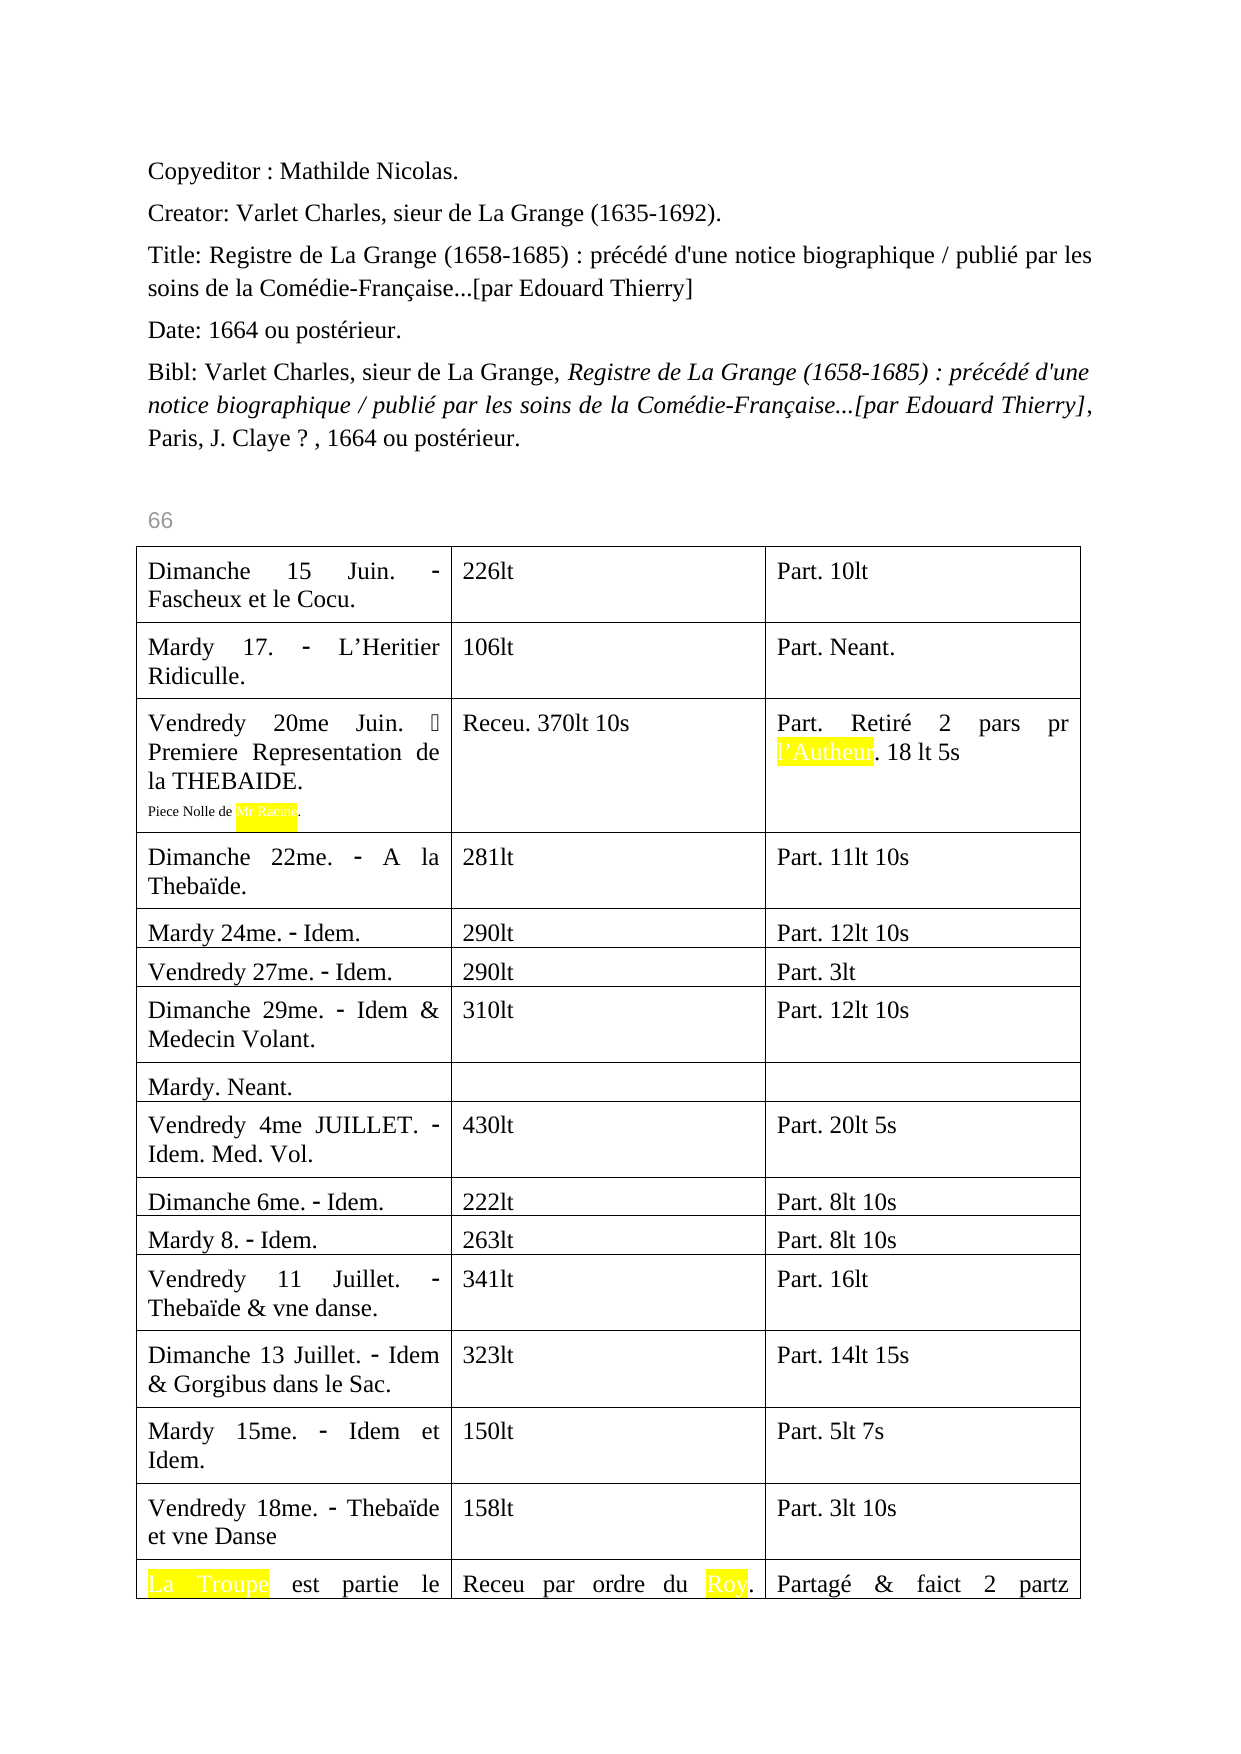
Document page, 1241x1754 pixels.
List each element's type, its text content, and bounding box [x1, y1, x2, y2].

table_cell Part. 12lt 10s [766, 987, 1080, 1062]
table_cell Dimanche 13 Juillet.  Idem & Gorgibus dans le Sac. [137, 1331, 451, 1407]
table_header 226lt [452, 547, 765, 622]
text Copyeditor : Mathilde Nicolas. [148, 156, 1093, 185]
table_cell La Troupe est partie le [137, 1560, 451, 1598]
table_cell 263lt [452, 1216, 765, 1254]
table_cell Part. 16lt [766, 1255, 1080, 1330]
table_cell Vendredy 4me JUILLET.  Idem. Med. Vol. [137, 1102, 451, 1177]
table_cell 222lt [452, 1178, 765, 1215]
table_cell Part. 20lt 5s [766, 1102, 1080, 1177]
table_cell Vendredy 11 Juillet.  Thebaïde & vne danse. [137, 1255, 451, 1330]
table_cell Vendredy 27me.  Idem. [137, 948, 451, 986]
text 66 [173, 507, 1093, 533]
table_cell Dimanche 29me.  Idem & Medecin Volant. [137, 987, 451, 1062]
table_cell Receu par ordre du Roy. [452, 1560, 765, 1598]
table_header Dimanche 15 Juin.  Fascheux et le Cocu. [137, 547, 451, 622]
table_cell 281lt [452, 833, 765, 908]
text Creator: Varlet Charles, sieur de La Grange (1635-1692). [148, 198, 1093, 227]
text Date: 1664 ou postérieur. [148, 315, 1093, 344]
table_cell 158lt [452, 1484, 765, 1559]
table_cell 310lt [452, 987, 765, 1062]
table_cell Part. 5lt 7s [766, 1408, 1080, 1483]
table_cell 150lt [452, 1408, 765, 1483]
table_cell Partagé & faict 2 partz [766, 1560, 1080, 1598]
table_cell Receu. 370lt 10s [452, 699, 765, 832]
text Title: Registre de La Grange (1658-1685) : précédé d'une notice biographique / publié par les soins de la Comédie-Française...[par Edouard Thierry] [148, 240, 1093, 302]
table_cell 341lt [452, 1255, 765, 1330]
table_cell Dimanche 6me.  Idem. [137, 1178, 451, 1215]
table_cell Part. 3lt [766, 948, 1080, 986]
table_cell Part. Retiré 2 pars pr l’Autheur. 18 lt 5s [766, 699, 1080, 832]
table_cell Part. Neant. [766, 623, 1080, 698]
table_cell [452, 1063, 765, 1101]
table_cell Mardy 24me.  Idem. [137, 909, 451, 947]
table_cell 290lt [452, 948, 765, 986]
text Bibl: Varlet Charles, sieur de La Grange, Registre de La Grange (1658-1685) : précédé d'une notice biographique / publié par les soins de la Comédie-Française...[par Edouard Thierry], Paris, J. Claye ? , 1664 ou postérieur. [148, 357, 1093, 452]
table_cell Mardy 17.  L’Heritier Ridiculle. [137, 623, 451, 698]
table_cell 290lt [452, 909, 765, 947]
table_cell Part. 3lt 10s [766, 1484, 1080, 1559]
table_cell Mardy 8.  Idem. [137, 1216, 451, 1254]
table_header Part. 10lt [766, 547, 1080, 622]
table_cell Vendredy 20me Juin.  Premiere Representation de la THEBAIDE. Piece Nolle de Mr Racine. [137, 699, 451, 832]
table_cell 106lt [452, 623, 765, 698]
table_cell Part. 11lt 10s [766, 833, 1080, 908]
table_cell 430lt [452, 1102, 765, 1177]
table_cell Mardy. Neant. [137, 1063, 451, 1101]
table_cell Mardy 15me.  Idem et Idem. [137, 1408, 451, 1483]
table_cell [766, 1063, 1080, 1101]
table_cell Part. 8lt 10s [766, 1178, 1080, 1215]
table_cell Dimanche 22me.  A la Thebaïde. [137, 833, 451, 908]
table_cell Part. 14lt 15s [766, 1331, 1080, 1407]
table_cell Vendredy 18me.  Thebaïde et vne Danse [137, 1484, 451, 1559]
table_cell Part. 12lt 10s [766, 909, 1080, 947]
table_cell Part. 8lt 10s [766, 1216, 1080, 1254]
table_cell 323lt [452, 1331, 765, 1407]
